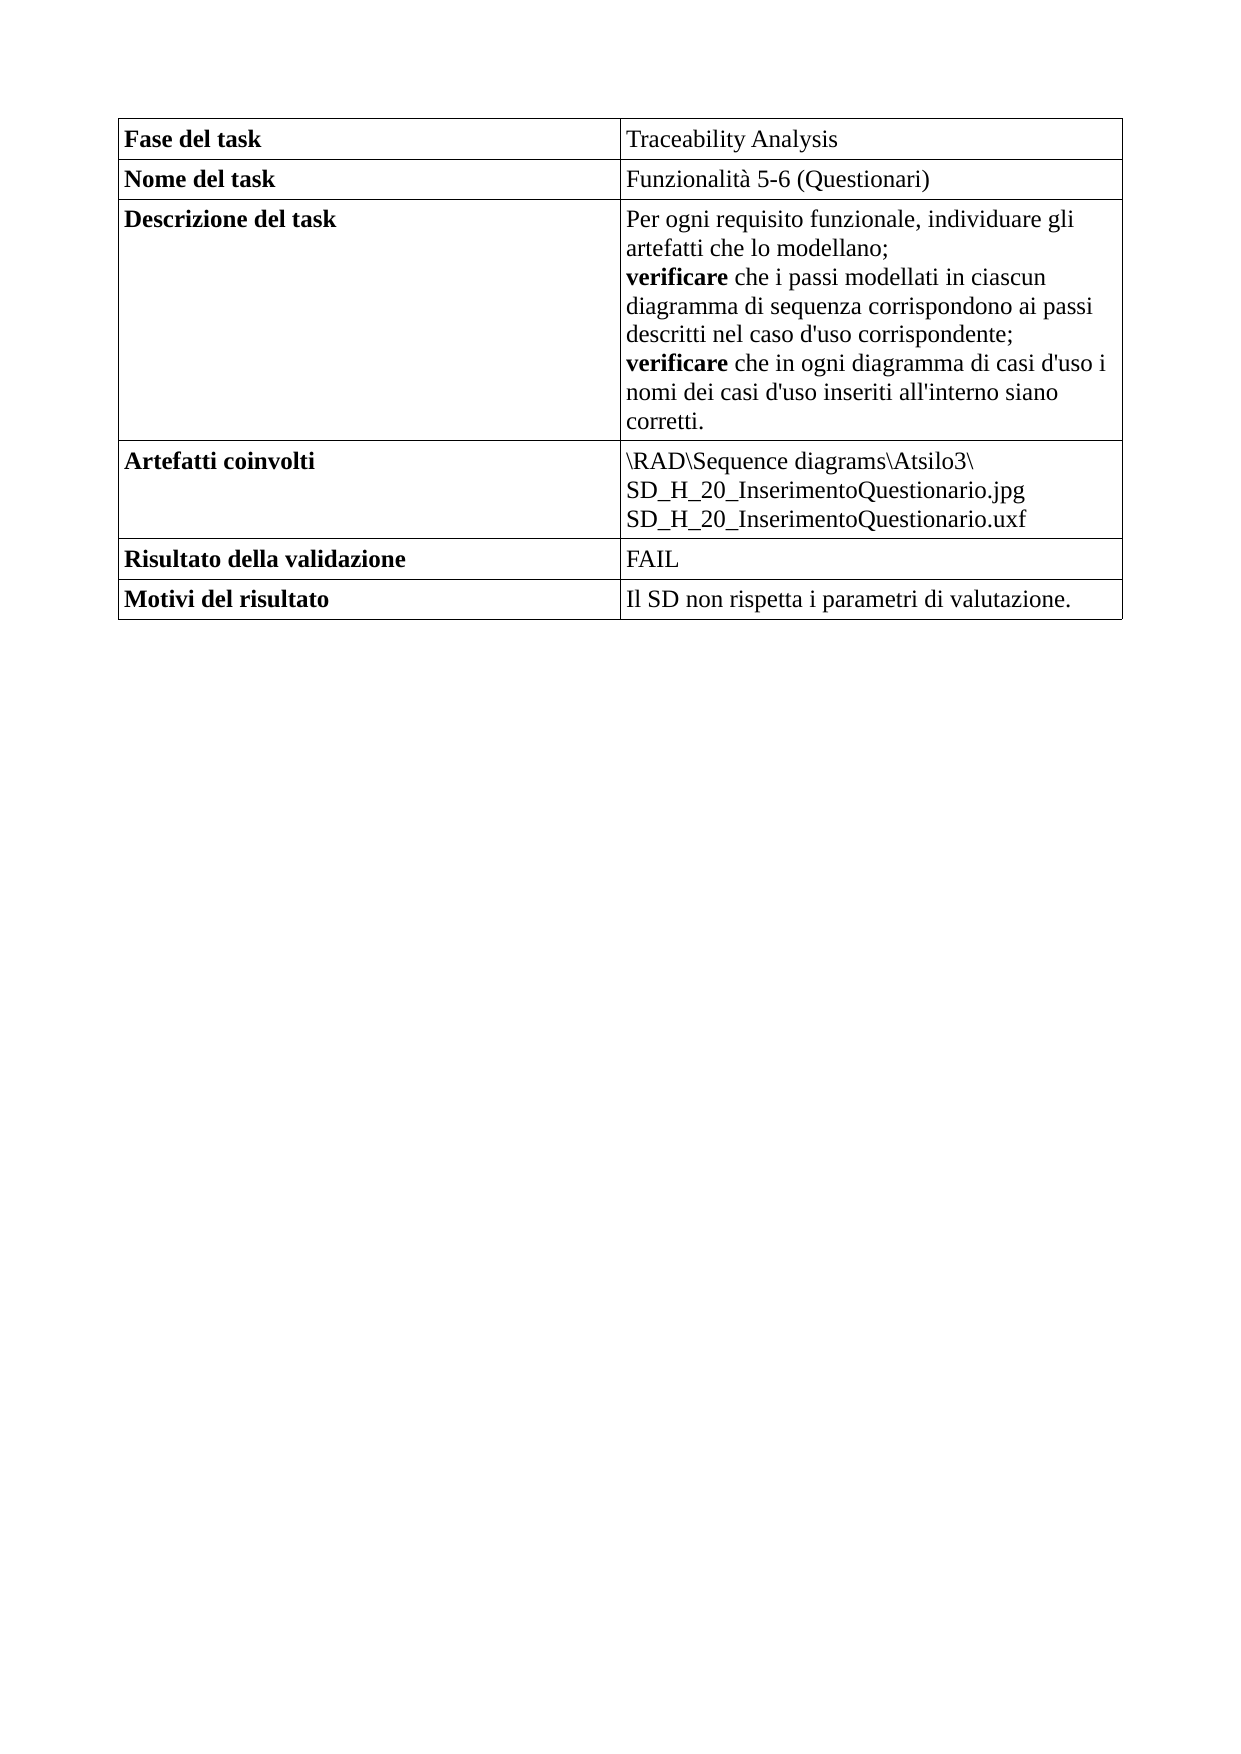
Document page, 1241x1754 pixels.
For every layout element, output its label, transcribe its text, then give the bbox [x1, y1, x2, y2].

table_cell Artefatti coinvolti [119, 441, 620, 538]
table_cell Il SD non rispetta i parametri di valutazione. [621, 580, 1122, 619]
table_cell FAIL [621, 539, 1122, 578]
table_cell Motivi del risultato [119, 580, 620, 619]
table_cell Descrizione del task [119, 200, 620, 440]
table_cell Per ogni requisito funzionale, individuare gli artefatti che lo modellano; verificare che i passi modellati in ciascun diagramma di sequenza corrispondono ai passi descritti nel caso d'uso corrispondente; verificare che in ogni diagramma di casi d'uso i nomi dei casi d'uso inseriti all'interno siano corretti. [621, 200, 1122, 440]
table_cell Nome del task [119, 160, 620, 199]
table_header Traceability Analysis [621, 119, 1122, 158]
table_cell Funzionalità 5-6 (Questionari) [621, 160, 1122, 199]
table_header Fase del task [119, 119, 620, 158]
table_cell Risultato della validazione [119, 539, 620, 578]
table_cell \RAD\Sequence diagrams\Atsilo3\ SD_H_20_InserimentoQuestionario.jpg SD_H_20_InserimentoQuestionario.uxf [621, 441, 1122, 538]
